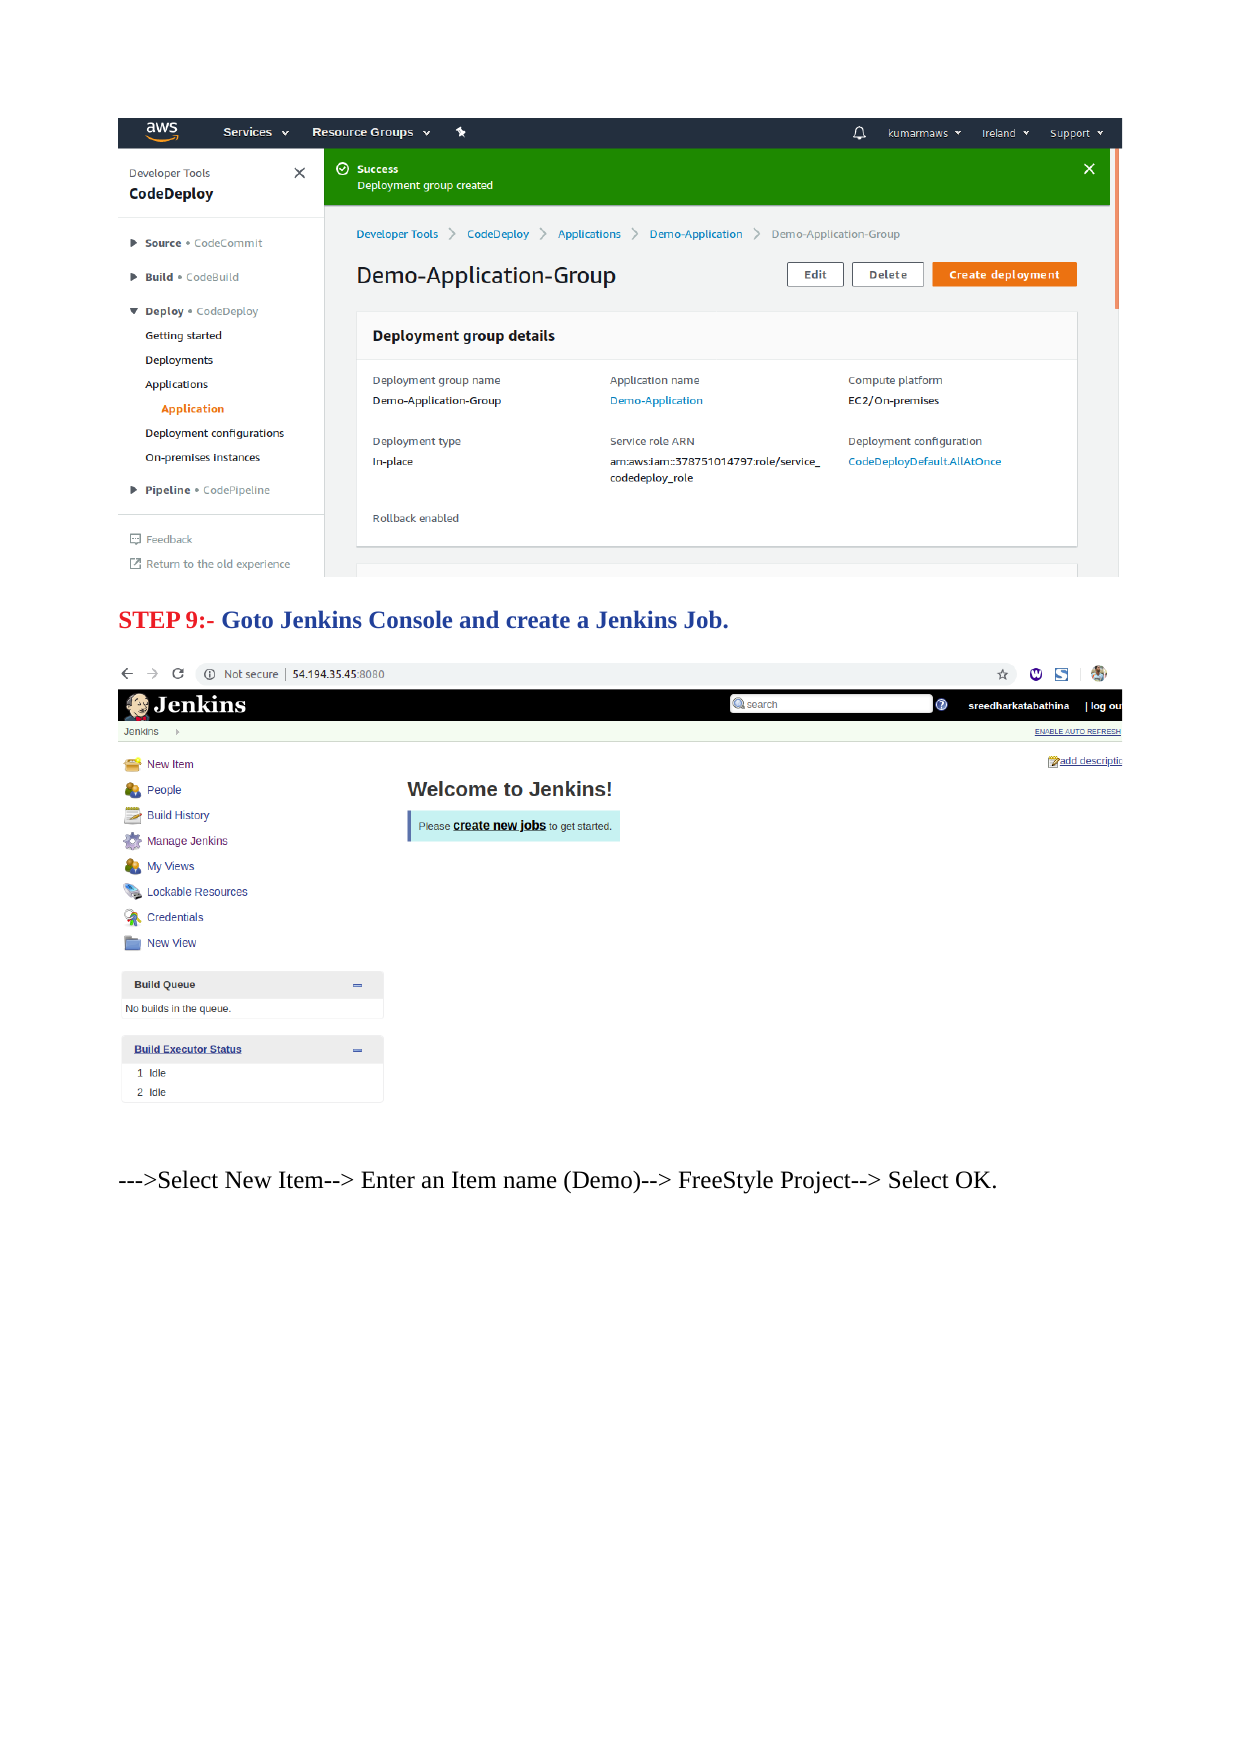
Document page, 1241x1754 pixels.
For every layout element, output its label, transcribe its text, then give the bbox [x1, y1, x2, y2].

picture [118, 118, 1123, 577]
text STEP 9:- Goto Jenkins Console and create a Jenkins Job. [118, 605, 1122, 634]
text --->Select New Item--> Enter an Item name (Demo)--> FreeStyle Project--> Select OK. [118, 1165, 1122, 1193]
picture [118, 662, 1123, 1108]
